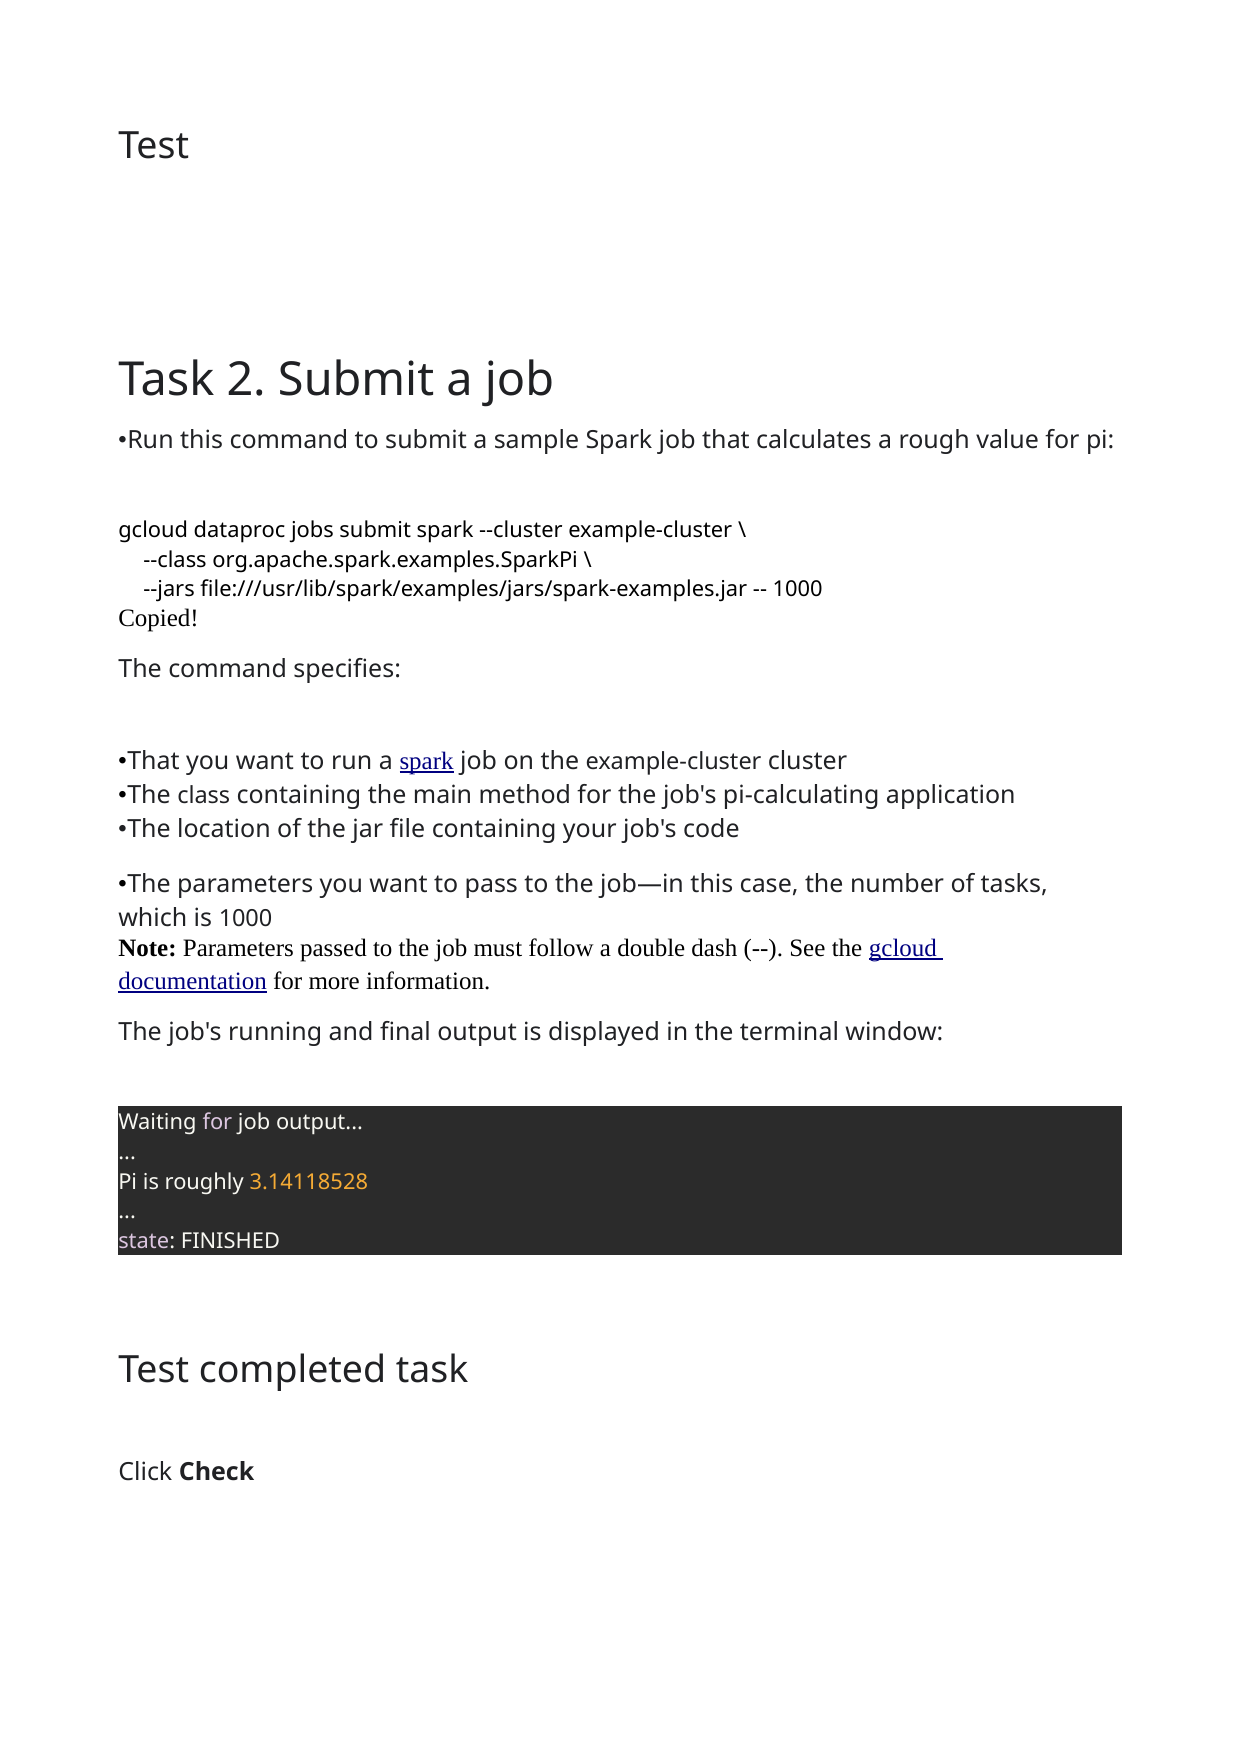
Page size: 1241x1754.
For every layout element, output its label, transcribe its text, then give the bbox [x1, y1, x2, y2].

text Waiting for job output... [118, 1106, 1122, 1136]
text --jars file:///usr/lib/spark/examples/jars/spark-examples.jar -- 1000 [118, 573, 1122, 603]
subtitle Task 2. Submit a job [118, 345, 1122, 409]
text The command specifies: [118, 651, 1122, 685]
subtitle Test completed task [118, 1342, 1122, 1393]
subtitle Test [118, 118, 1122, 169]
text gcloud dataproc jobs submit spark --cluster example-cluster \ [118, 514, 1122, 543]
list The parameters you want to pass to the job—in this case, the number of tasks, which is 1000 [118, 865, 1122, 933]
list The location of the jar file containing your job's code [118, 811, 1122, 845]
list Run this command to submit a sample Spark job that calculates a rough value for pi: [118, 422, 1122, 456]
text Click Check [118, 1454, 1122, 1488]
text The job's running and final output is displayed in the terminal window: [118, 1014, 1122, 1048]
text Copied! [118, 603, 1109, 632]
list The class containing the main method for the job's pi-calculating application [118, 777, 1122, 811]
list That you want to run a spark job on the example-cluster cluster [118, 743, 1122, 777]
text --class org.apache.spark.examples.SparkPi \ [118, 543, 1122, 573]
text Note: Parameters passed to the job must follow a double dash (--). See the gcloud documentation for more information. [118, 933, 1122, 995]
text state: FINISHED [118, 1225, 1122, 1255]
text ... [118, 1136, 1122, 1166]
text ... [118, 1195, 1122, 1225]
text Pi is roughly 3.14118528 [118, 1166, 1122, 1195]
